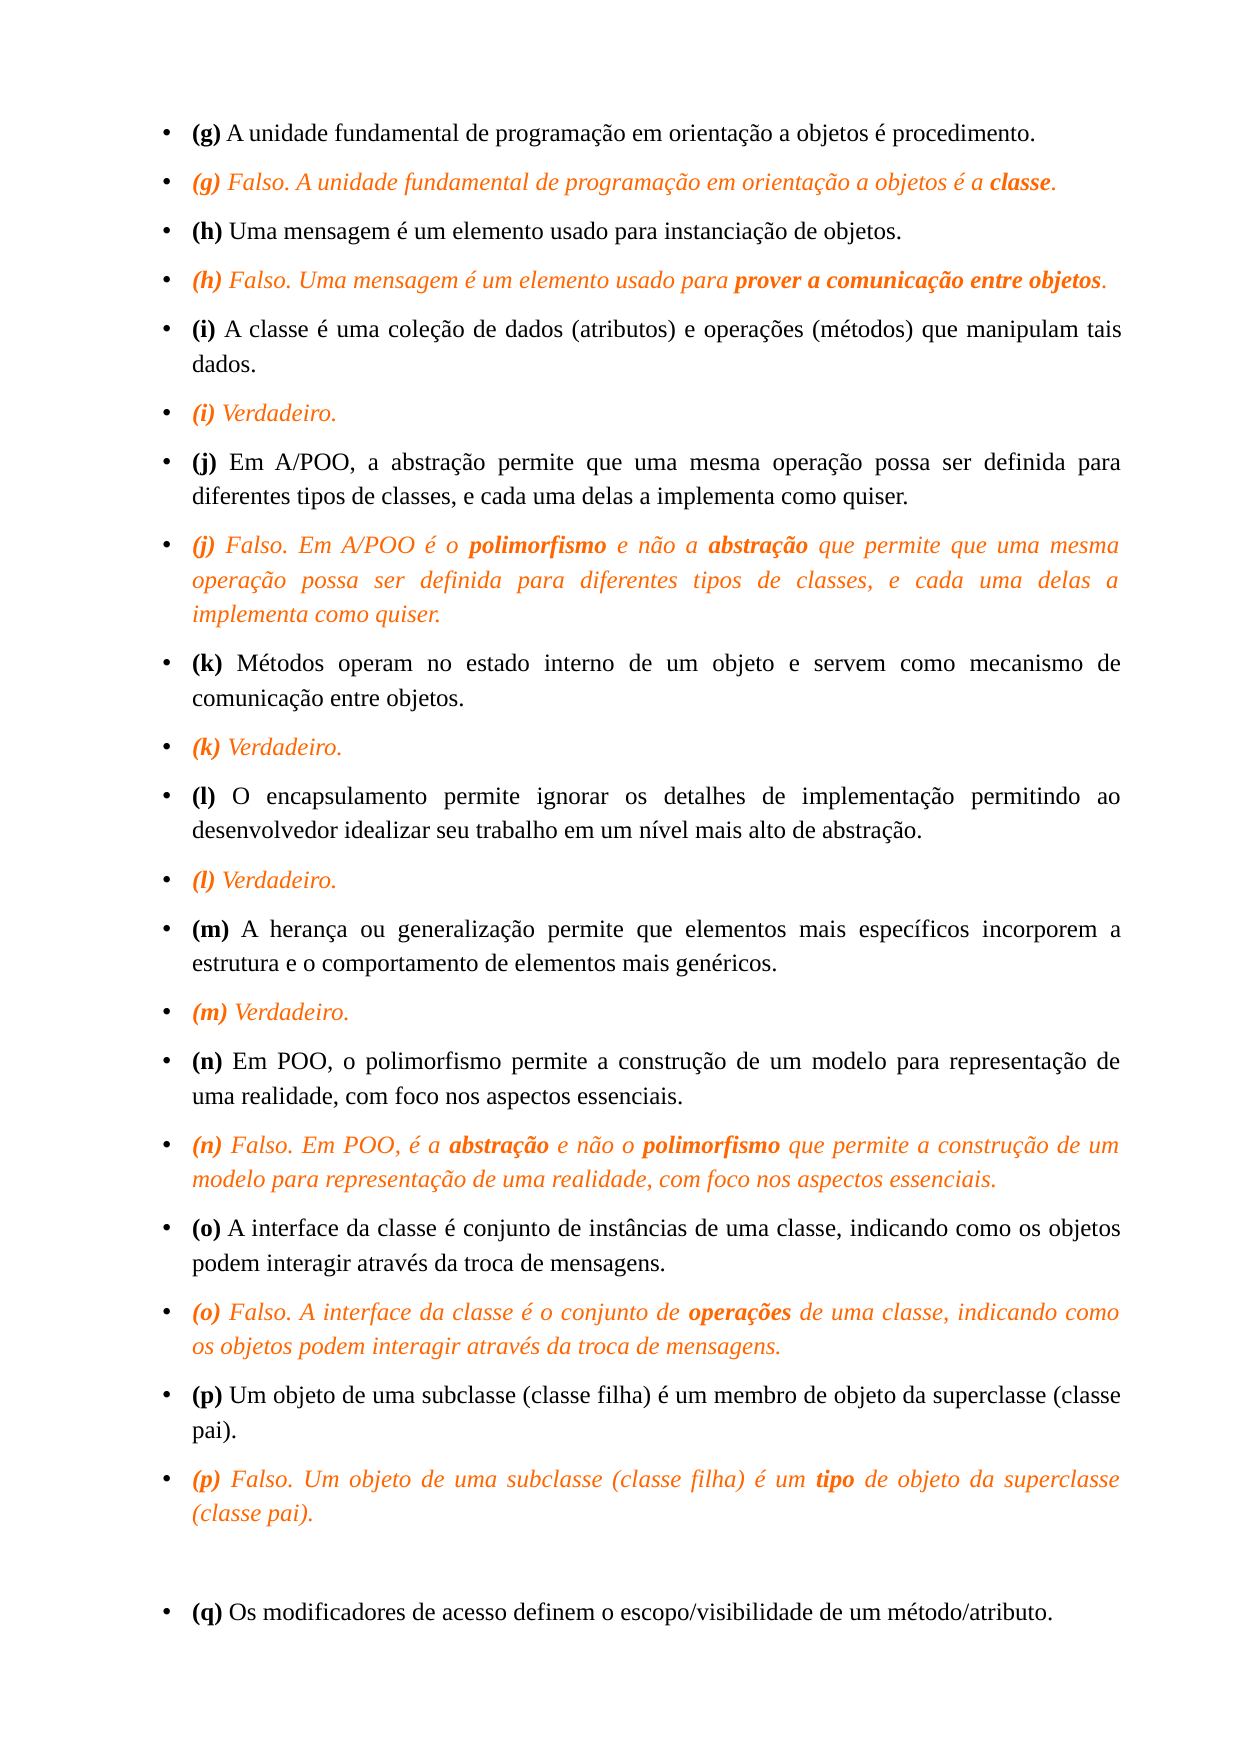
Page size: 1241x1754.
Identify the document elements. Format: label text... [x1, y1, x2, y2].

list (o) A interface da classe é conjunto de instâncias de uma classe, indicando como os objetos podem interagir através da troca de mensagens. [162, 1213, 1122, 1277]
list (g) Falso. A unidade fundamental de programação em orientação a objetos é a classe. [162, 167, 1122, 196]
list (k) Métodos operam no estado interno de um objeto e servem como mecanismo de comunicação entre objetos. [162, 648, 1122, 712]
list (j) Em A/POO, a abstração permite que uma mesma operação possa ser definida para diferentes tipos de classes, e cada uma delas a implementa como quiser. [162, 447, 1122, 510]
list (i) A classe é uma coleção de dados (atributos) e operações (métodos) que manipulam tais dados. [162, 314, 1122, 378]
list (o) Falso. A interface da classe é o conjunto de operações de uma classe, indicando como os objetos podem interagir através da troca de mensagens. [162, 1297, 1122, 1360]
list (g) A unidade fundamental de programação em orientação a objetos é procedimento. [162, 118, 1122, 147]
list (h) Falso. Uma mensagem é um elemento usado para prover a comunicação entre objetos. [162, 265, 1122, 294]
list (k) Verdadeiro. [162, 732, 1122, 761]
list (n) Falso. Em POO, é a abstração e não o polimorfismo que permite a construção de um modelo para representação de uma realidade, com foco nos aspectos essenciais. [162, 1130, 1122, 1193]
list (p) Falso. Um objeto de uma subclasse (classe filha) é um tipo de objeto da superclasse (classe pai). [162, 1464, 1122, 1527]
list (i) Verdadeiro. [162, 398, 1122, 427]
list (l) Verdadeiro. [162, 865, 1122, 893]
list (h) Uma mensagem é um elemento usado para instanciação de objetos. [162, 216, 1122, 245]
list (l) O encapsulamento permite ignorar os detalhes de implementação permitindo ao desenvolvedor idealizar seu trabalho em um nível mais alto de abstração. [162, 781, 1122, 844]
list (n) Em POO, o polimorfismo permite a construção de um modelo para representação de uma realidade, com foco nos aspectos essenciais. [162, 1046, 1122, 1109]
list (j) Falso. Em A/POO é o polimorfismo e não a abstração que permite que uma mesma operação possa ser definida para diferentes tipos de classes, e cada uma delas a implementa como quiser. [162, 531, 1122, 628]
list (q) Os modificadores de acesso definem o escopo/visibilidade de um método/atributo. [162, 1597, 1122, 1625]
list (p) Um objeto de uma subclasse (classe filha) é um membro de objeto da superclasse (classe pai). [162, 1381, 1122, 1444]
list (m) Verdadeiro. [162, 997, 1122, 1026]
list (m) A herança ou generalização permite que elementos mais específicos incorporem a estrutura e o comportamento de elementos mais genéricos. [162, 914, 1122, 977]
